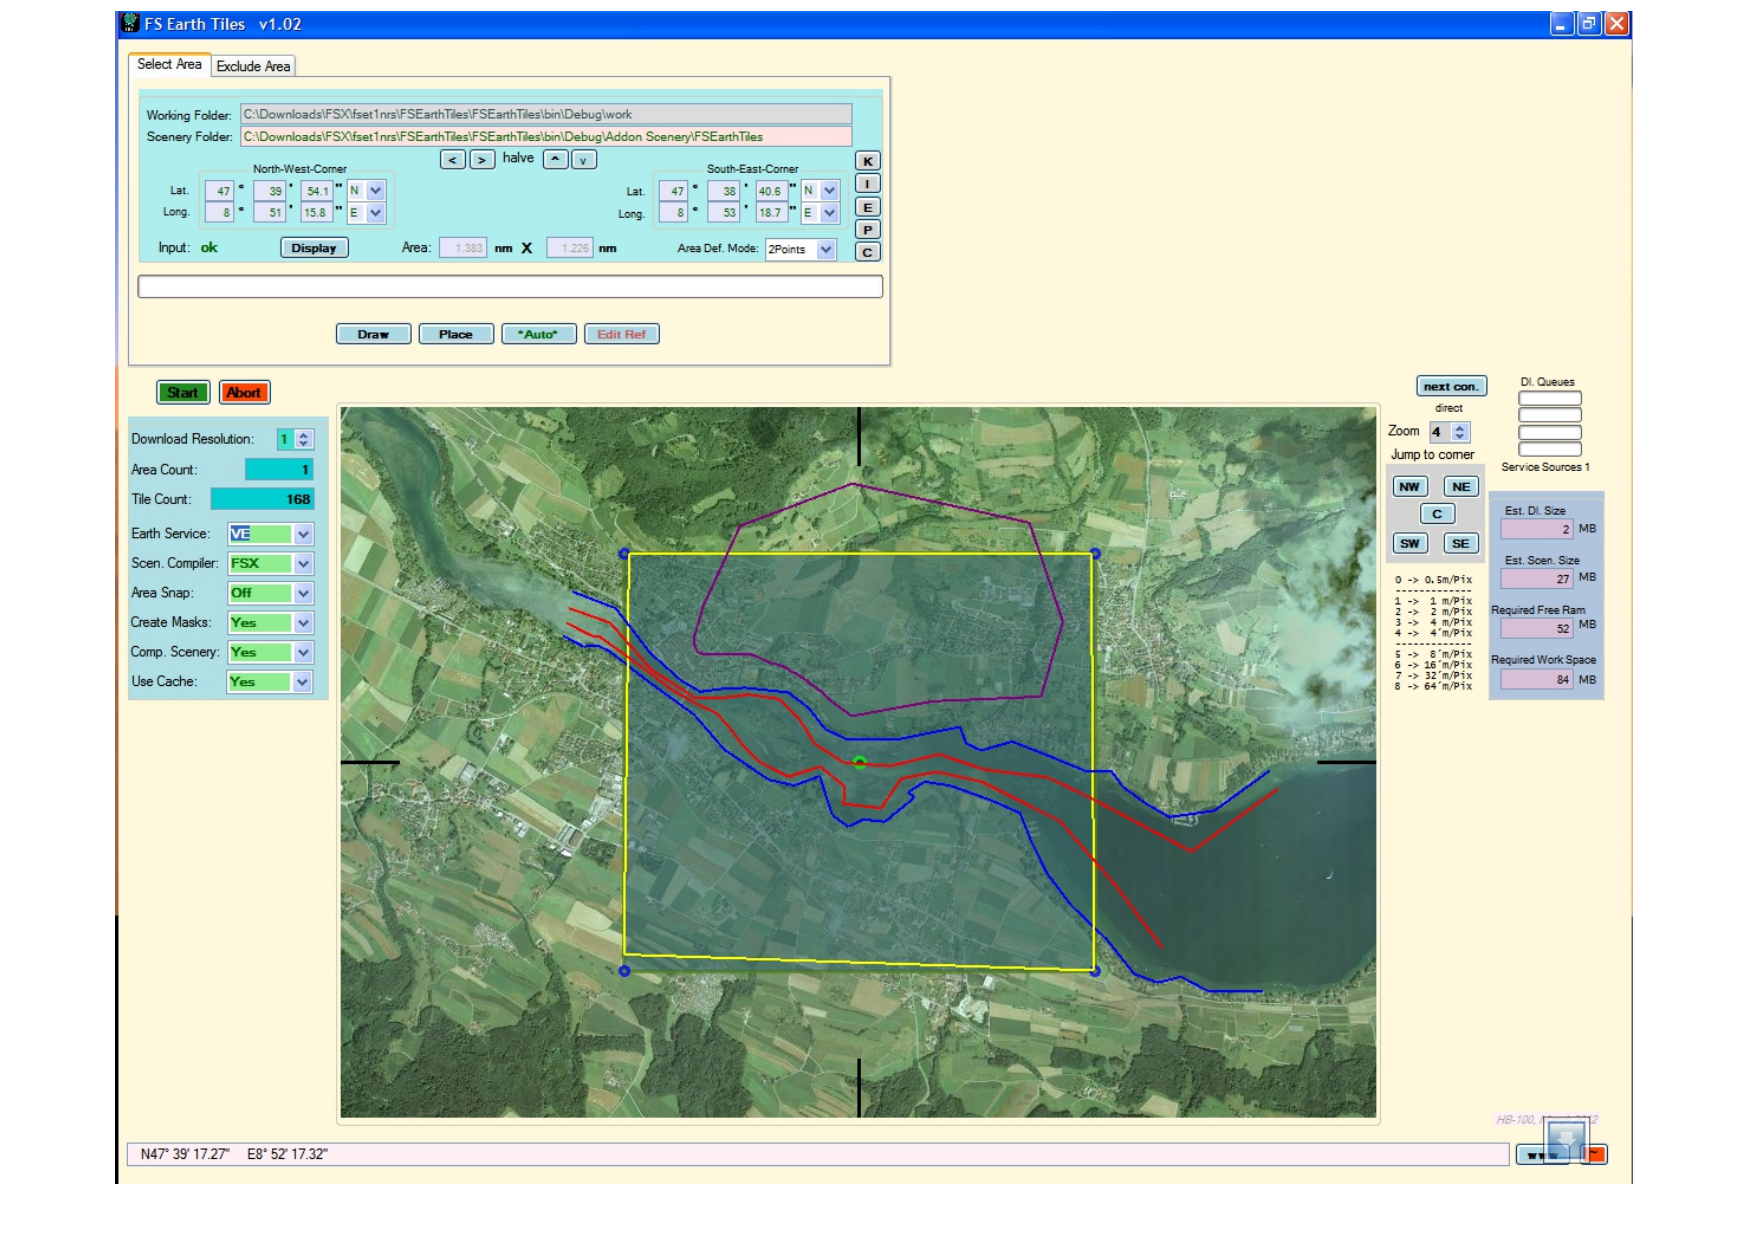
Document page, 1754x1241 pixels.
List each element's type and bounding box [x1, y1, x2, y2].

picture [115, 11, 1633, 1184]
